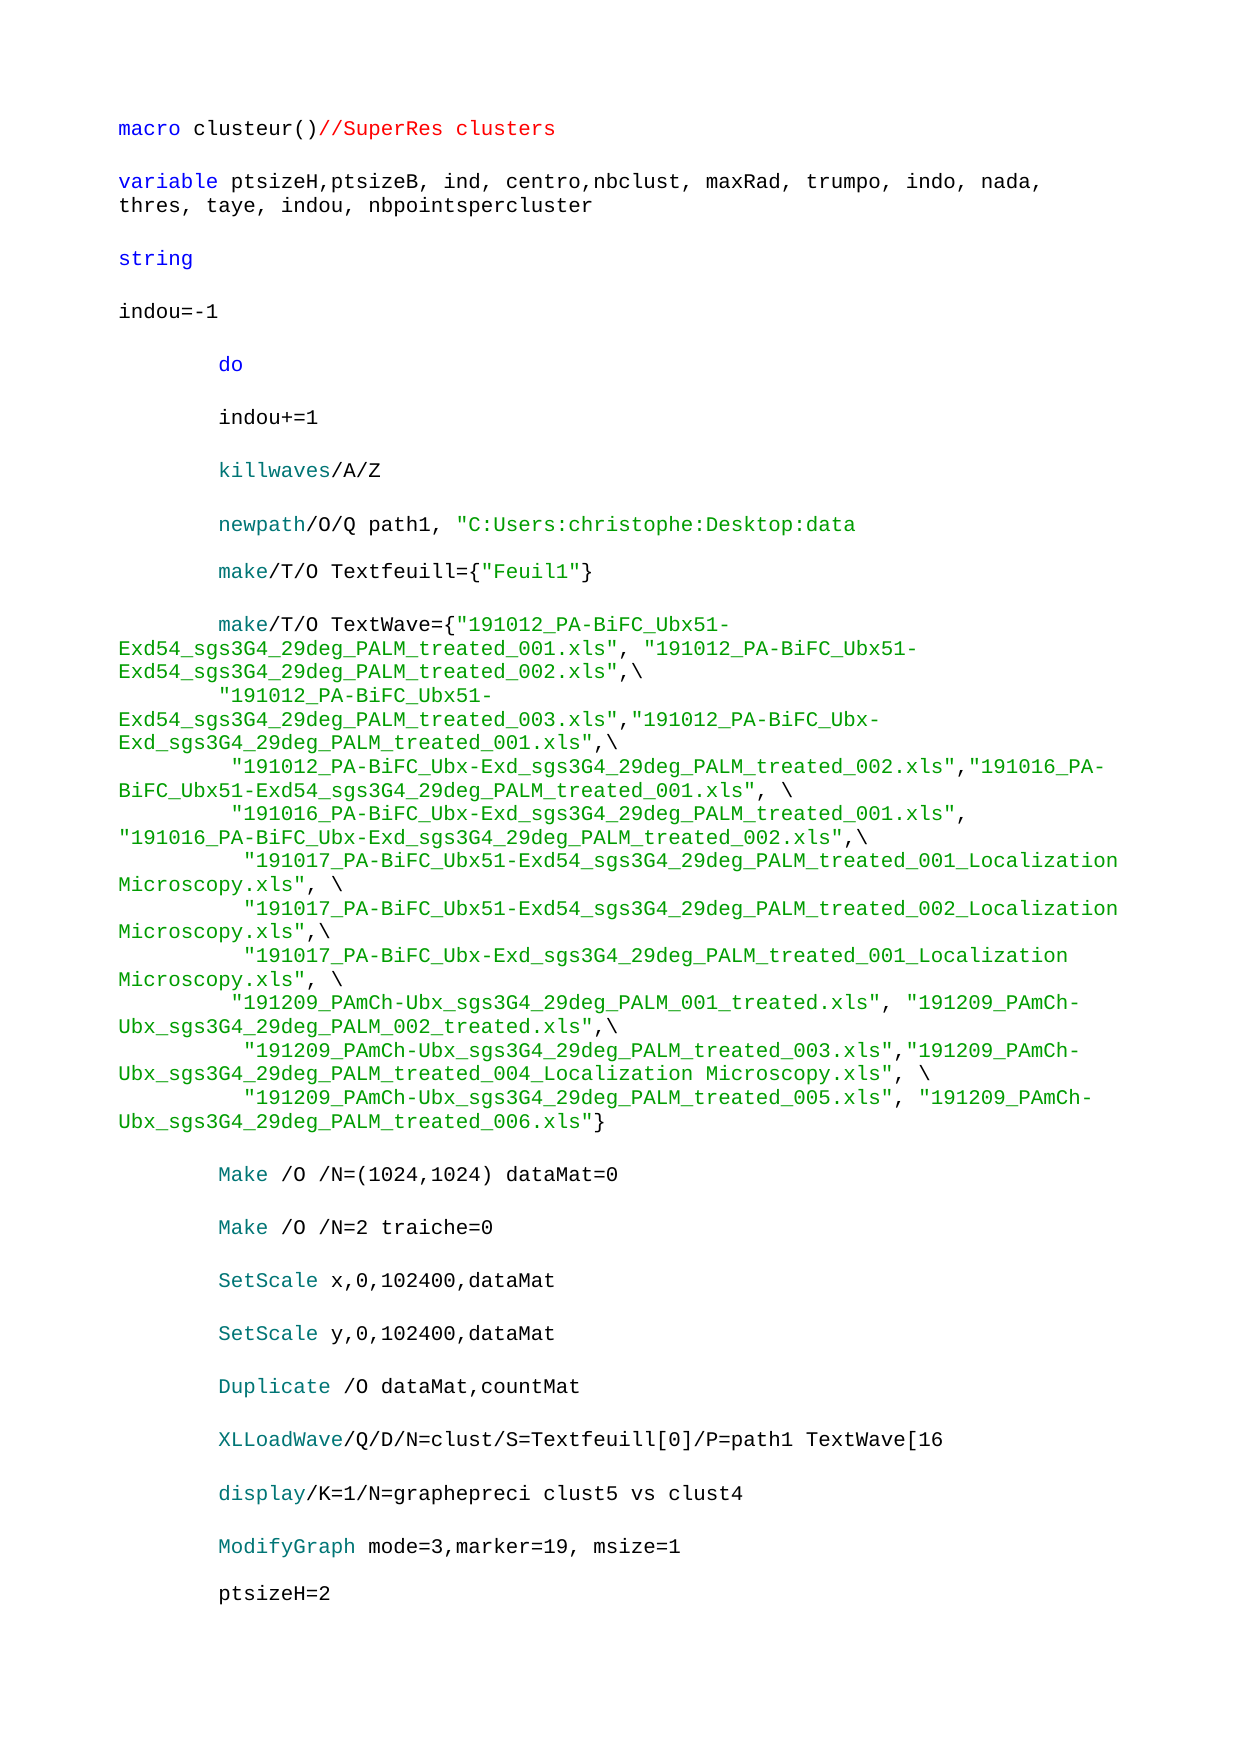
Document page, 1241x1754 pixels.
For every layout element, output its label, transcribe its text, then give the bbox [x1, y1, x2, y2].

text Make /O /N=(1024,1024) dataMat=0 [118, 1164, 1122, 1187]
text "191017_PA-BiFC_Ubx51-Exd54_sgs3G4_29deg_PALM_treated_001_Localization Microscopy.xls", \ [118, 851, 1122, 898]
text ptsizeH=2 [118, 1583, 1122, 1607]
text SetScale y,0,102400,dataMat [118, 1323, 1122, 1347]
text indou+=1 [118, 407, 1122, 431]
text make/T/O TextWave={"191012_PA-BiFC_Ubx51-Exd54_sgs3G4_29deg_PALM_treated_001.xls", "191012_PA-BiFC_Ubx51-Exd54_sgs3G4_29deg_PALM_treated_002.xls",\ [118, 614, 1122, 685]
text "191012_PA-BiFC_Ubx-Exd_sgs3G4_29deg_PALM_treated_002.xls","191016_PA-BiFC_Ubx51-Exd54_sgs3G4_29deg_PALM_treated_001.xls", \ [118, 756, 1122, 803]
text macro clusteur()//SuperRes clusters [118, 118, 1122, 142]
text "191016_PA-BiFC_Ubx-Exd_sgs3G4_29deg_PALM_treated_001.xls", "191016_PA-BiFC_Ubx-Exd_sgs3G4_29deg_PALM_treated_002.xls",\ [118, 803, 1122, 851]
text newpath/O/Q path1, "C:Users:christophe:Desktop:data [118, 514, 1122, 537]
text killwaves/A/Z [118, 461, 1122, 484]
text variable ptsizeH,ptsizeB, ind, centro,nbclust, maxRad, trumpo, indo, nada, thres, taye, indou, nbpointspercluster [118, 171, 1122, 218]
text "191209_PAmCh-Ubx_sgs3G4_29deg_PALM_treated_003.xls","191209_PAmCh-Ubx_sgs3G4_29deg_PALM_treated_004_Localization Microscopy.xls", \ [118, 1040, 1122, 1087]
text "191017_PA-BiFC_Ubx51-Exd54_sgs3G4_29deg_PALM_treated_002_Localization Microscopy.xls",\ [118, 898, 1122, 945]
text ModifyGraph mode=3,marker=19, msize=1 [118, 1536, 1122, 1559]
text "191209_PAmCh-Ubx_sgs3G4_29deg_PALM_treated_005.xls", "191209_PAmCh-Ubx_sgs3G4_29deg_PALM_treated_006.xls"} [118, 1087, 1122, 1134]
text display/K=1/N=graphepreci clust5 vs clust4 [118, 1482, 1122, 1506]
text do [118, 354, 1122, 378]
text "191012_PA-BiFC_Ubx51-Exd54_sgs3G4_29deg_PALM_treated_003.xls","191012_PA-BiFC_Ubx-Exd_sgs3G4_29deg_PALM_treated_001.xls",\ [118, 685, 1122, 756]
text XLLoadWave/Q/D/N=clust/S=Textfeuill[0]/P=path1 TextWave[16 [118, 1429, 1122, 1453]
text "191209_PAmCh-Ubx_sgs3G4_29deg_PALM_001_treated.xls", "191209_PAmCh-Ubx_sgs3G4_29deg_PALM_002_treated.xls",\ [118, 992, 1122, 1040]
text indou=-1 [118, 301, 1122, 325]
text SetScale x,0,102400,dataMat [118, 1270, 1122, 1294]
text make/T/O Textfeuill={"Feuil1"} [118, 561, 1122, 584]
text Make /O /N=2 traiche=0 [118, 1217, 1122, 1241]
text Duplicate /O dataMat,countMat [118, 1376, 1122, 1400]
text string [118, 248, 1122, 272]
text "191017_PA-BiFC_Ubx-Exd_sgs3G4_29deg_PALM_treated_001_Localization Microscopy.xls", \ [118, 945, 1122, 992]
